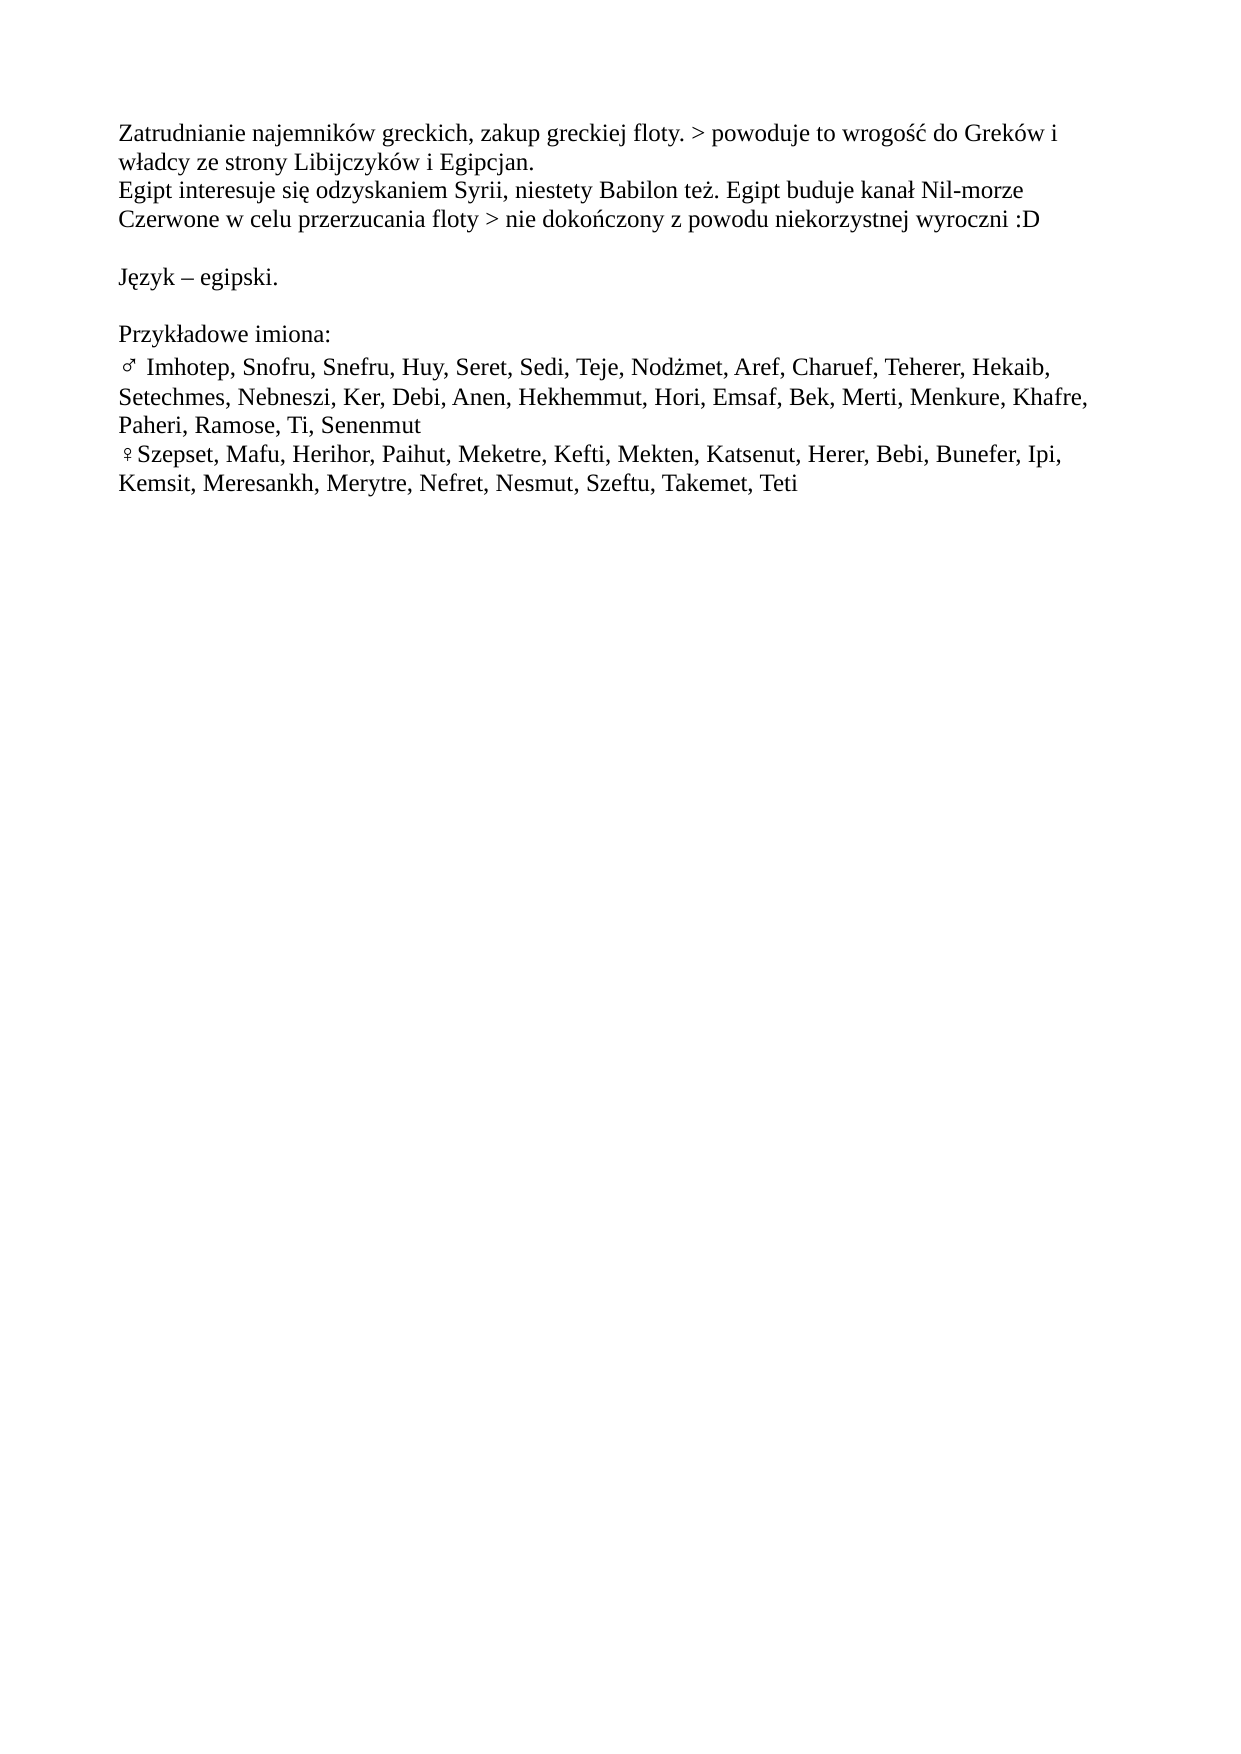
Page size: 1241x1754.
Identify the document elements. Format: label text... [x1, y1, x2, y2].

text ♀Szepset, Mafu, Herihor, Paihut, Meketre, Kefti, Mekten, Katsenut, Herer, Bebi, Bunefer, Ipi, Kemsit, Meresankh, Merytre, Nefret, Nesmut, Szeftu, Takemet, Teti [118, 439, 1122, 497]
text Zatrudnianie najemników greckich, zakup greckiej floty. > powoduje to wrogość do Greków i władcy ze strony Libijczyków i Egipcjan. [118, 118, 1122, 176]
text Egipt interesuje się odzyskaniem Syrii, niestety Babilon też. Egipt buduje kanał Nil-morze Czerwone w celu przerzucania floty > nie dokończony z powodu niekorzystnej wyroczni :D [118, 176, 1122, 233]
text Język – egipski. [118, 262, 1122, 291]
text ♂ Imhotep, Snofru, Snefru, Huy, Seret, Sedi, Teje, Nodżmet, Aref, Charuef, Teherer, Hekaib, Setechmes, Nebneszi, Ker, Debi, Anen, Hekhemmut, Hori, Emsaf, Bek, Merti, Menkure, Khafre, Paheri, Ramose, Ti, Senenmut [118, 348, 1122, 439]
text Przykładowe imiona: [118, 319, 1122, 348]
